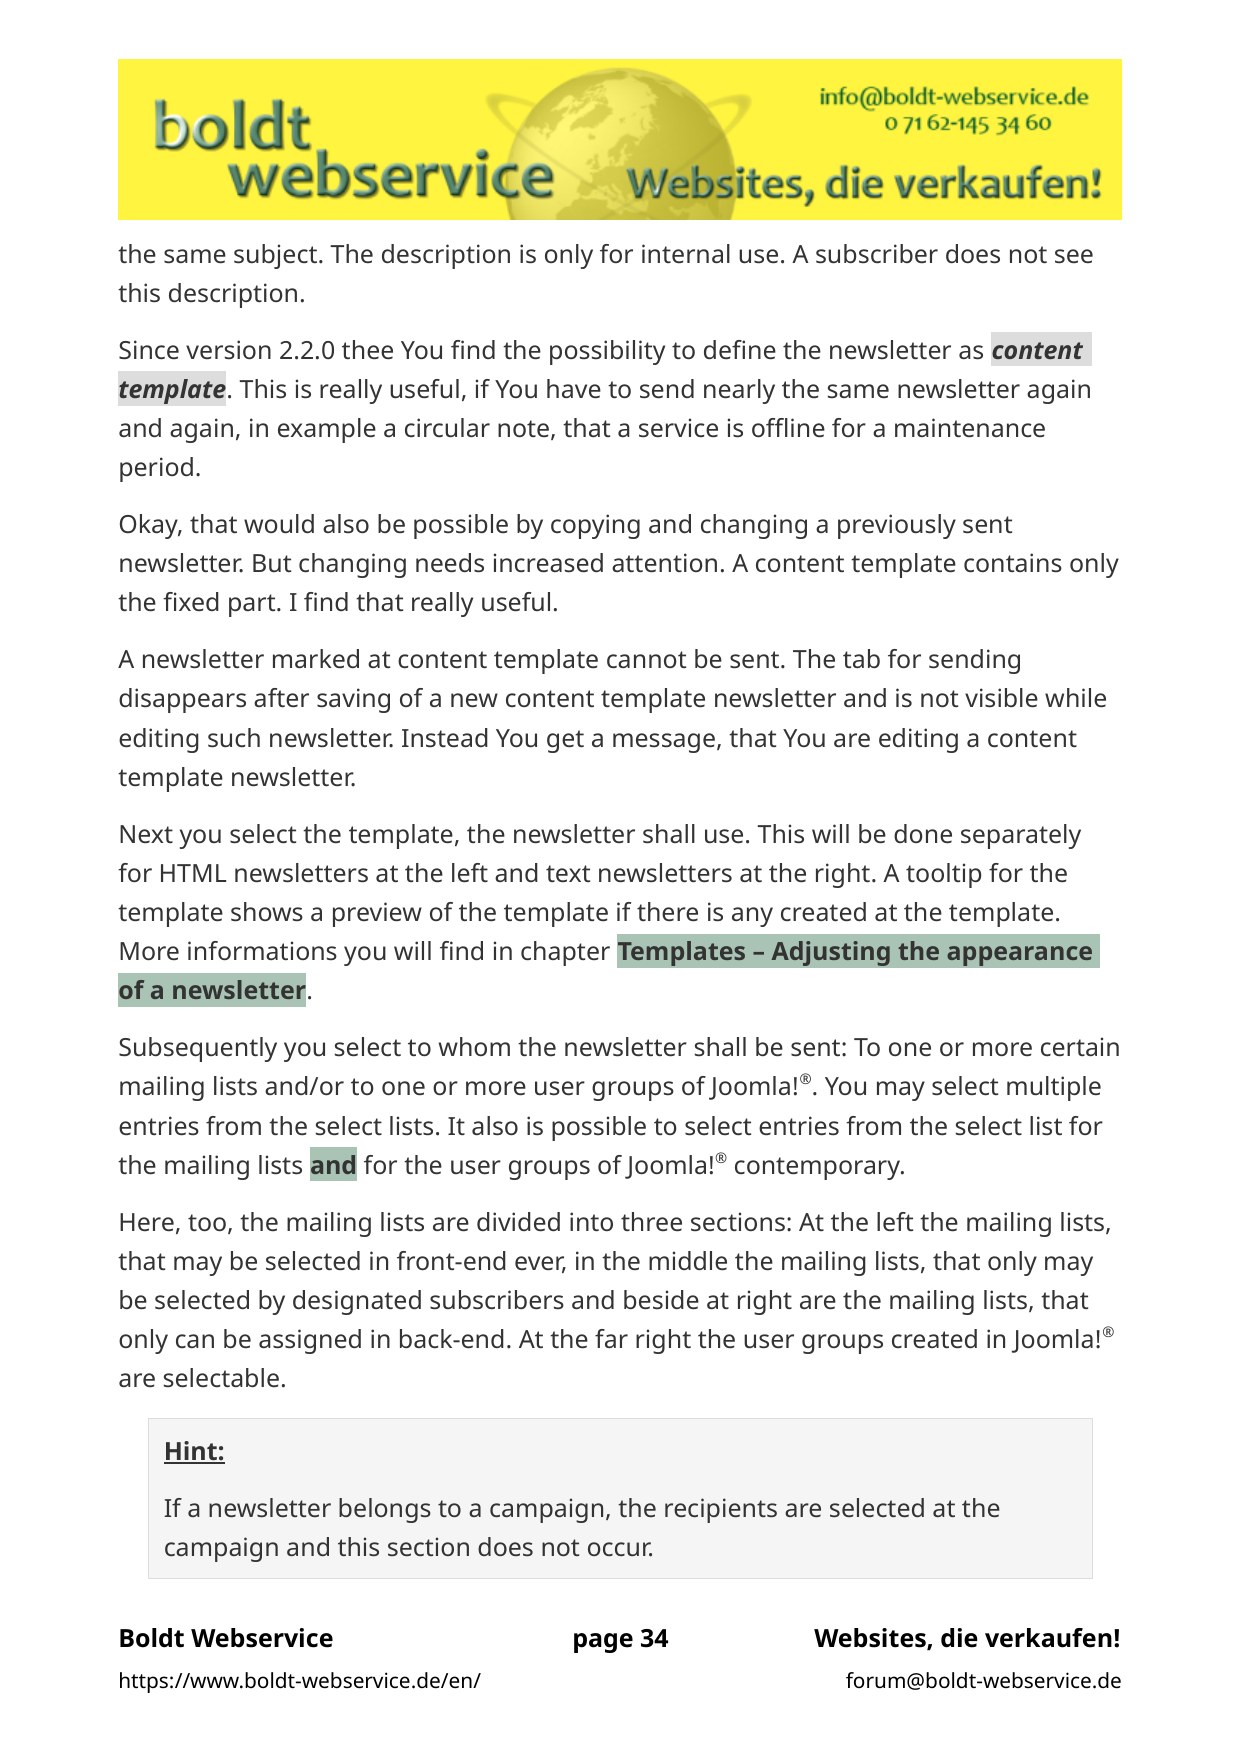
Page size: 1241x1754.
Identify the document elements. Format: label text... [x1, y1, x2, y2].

text Okay, that would also be possible by copying and changing a previously sent newsletter. But changing needs increased attention. A content template contains only the fixed part. I find that really useful. [118, 507, 1122, 619]
text Subsequently you select to whom the newsletter shall be sent: To one or more certain mailing lists and/or to one or more user groups of Joomla!®. You may select multiple entries from the select lists. It also is possible to select entries from the select list for the mailing lists and for the user groups of Joomla!® contemporary. [118, 1030, 1122, 1181]
picture [118, 59, 1123, 220]
text If a newsletter belongs to a campaign, the recipients are selected at the campaign and this section does not occur. [149, 1474, 1092, 1578]
text Here, too, the mailing lists are divided into three sections: At the left the mailing lists, that may be selected in front-end ever, in the middle the mailing lists, that only may be selected by designated subscribers and beside at right are the mailing lists, that only can be assigned in back-end. At the far right the user groups created in Joomla!® are selectable. [118, 1204, 1122, 1395]
text Since version 2.2.0 thee You find the possibility to define the newsletter as content template. This is really useful, if You have to send nearly the same newsletter again and again, in example a circular note, that a service is offline for a maintenance period. [118, 332, 1122, 484]
text A newsletter marked at content template cannot be sent. The tab for sending disappears after saving of a new content template newsletter and is not visible while editing such newsletter. Instead You get a message, that You are editing a content template newsletter. [118, 642, 1122, 793]
text Hint: [149, 1419, 1092, 1468]
text Next you select the template, the newsletter shall use. This will be done separately for HTML newsletters at the left and text newsletters at the right. A tooltip for the template shows a preview of the template if there is any created at the template. More informations you will find in chapter Templates – Adjusting the appearance of a newsletter. [118, 816, 1122, 1007]
text the same subject. The description is only for internal use. A subscriber does not see this description. [118, 236, 1122, 309]
